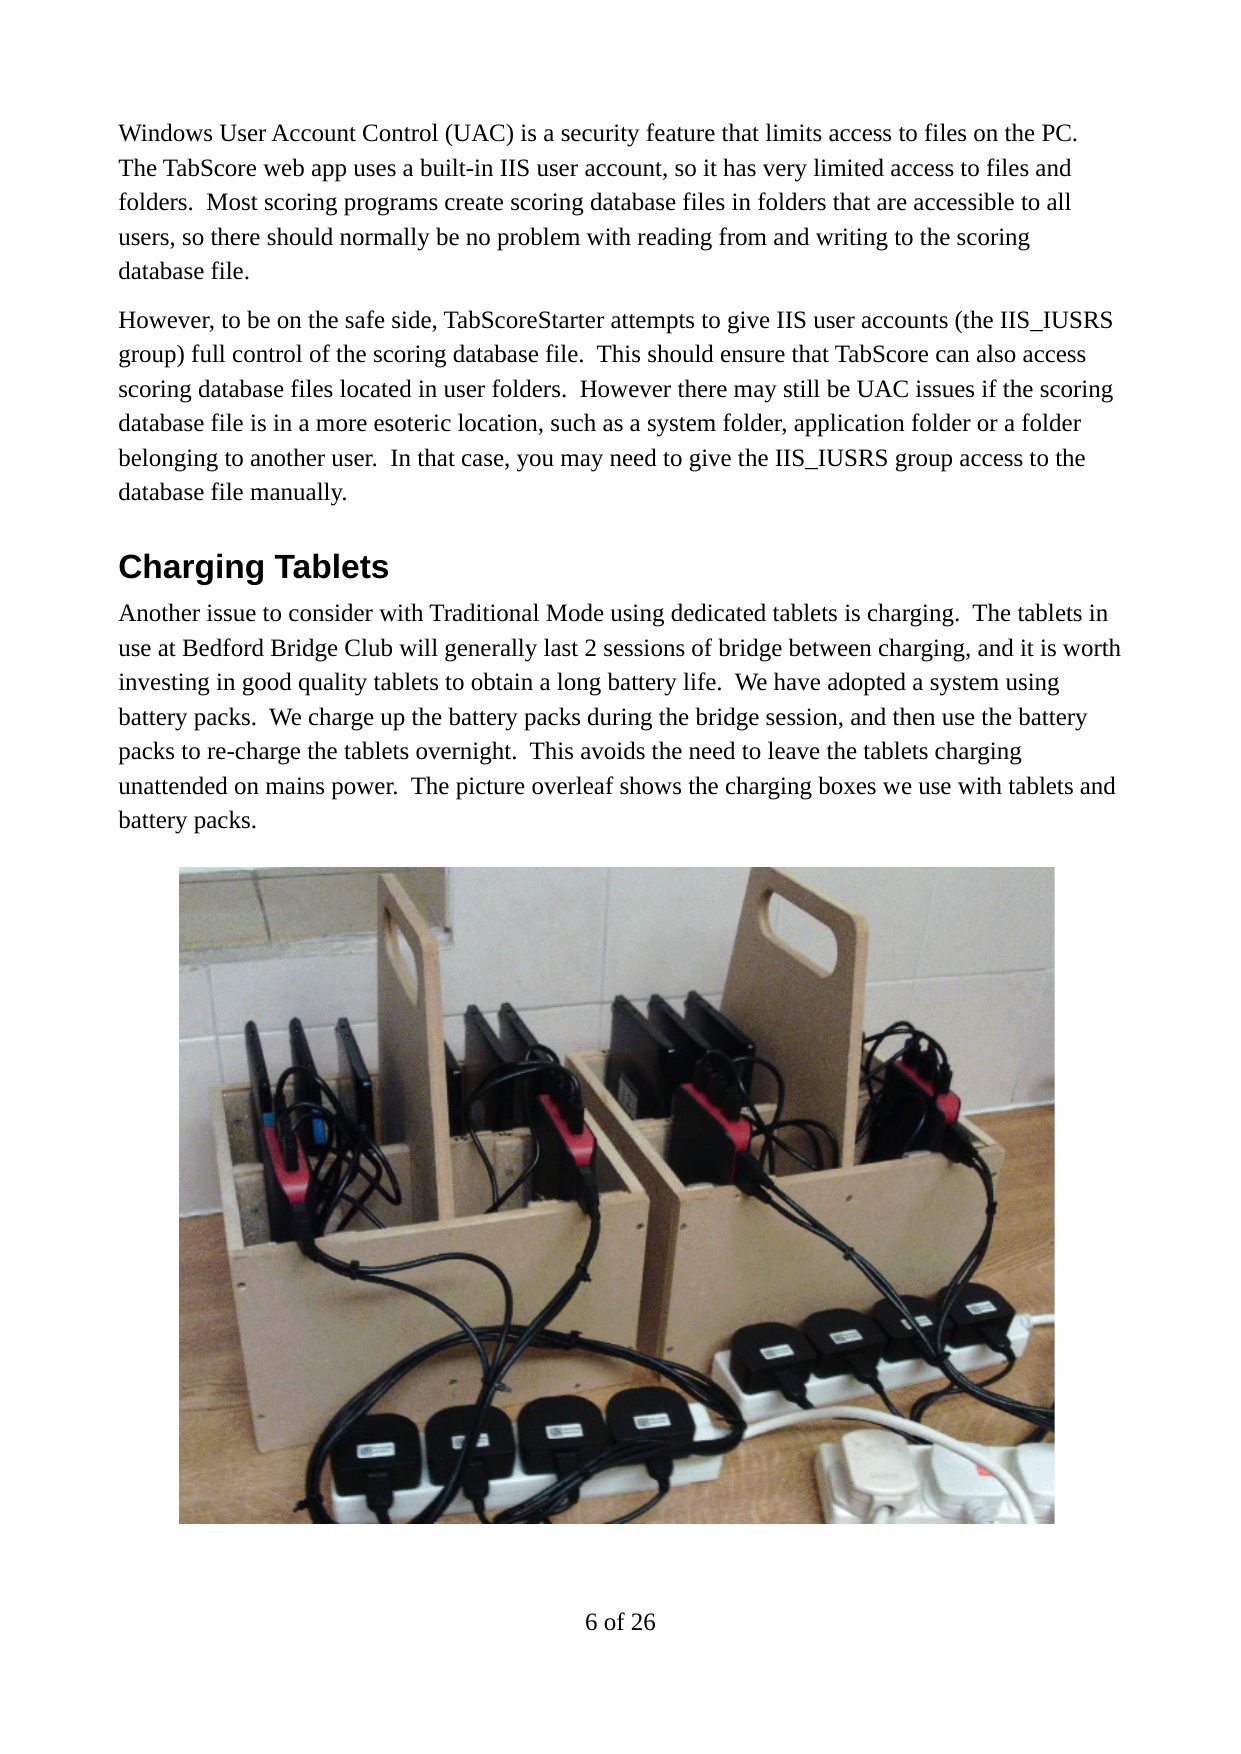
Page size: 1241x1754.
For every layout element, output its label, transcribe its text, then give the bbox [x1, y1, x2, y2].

text Windows User Account Control (UAC) is a security feature that limits access to files on the PC. The TabScore web app uses a built-in IIS user account, so it has very limited access to files and folders. Most scoring programs create scoring database files in folders that are accessible to all users, so there should normally be no problem with reading from and writing to the scoring database file. [118, 118, 1122, 285]
subtitle Charging Tablets [118, 547, 1122, 586]
text However, to be on the safe side, TabScoreStarter attempts to give IIS user accounts (the IIS_IUSRS group) full control of the scoring database file. This should ensure that TabScore can also access scoring database files located in user folders. However there may still be UAC issues if the scoring database file is in a more esoteric location, such as a system folder, application folder or a folder belonging to another user. In that case, you may need to give the IIS_IUSRS group access to the database file manually. [118, 305, 1122, 506]
text Another issue to consider with Traditional Mode using dedicated tablets is charging. The tablets in use at Bedford Bridge Club will generally last 2 sessions of bridge between charging, and it is worth investing in good quality tablets to obtain a long battery life. We have adopted a system using battery packs. We charge up the battery packs during the bridge session, and then use the battery packs to re-charge the tablets overnight. This avoids the need to leave the tablets charging unattended on mains power. The picture overleaf shows the charging boxes we use with tablets and battery packs. [118, 598, 1122, 834]
picture [179, 867, 1055, 1524]
